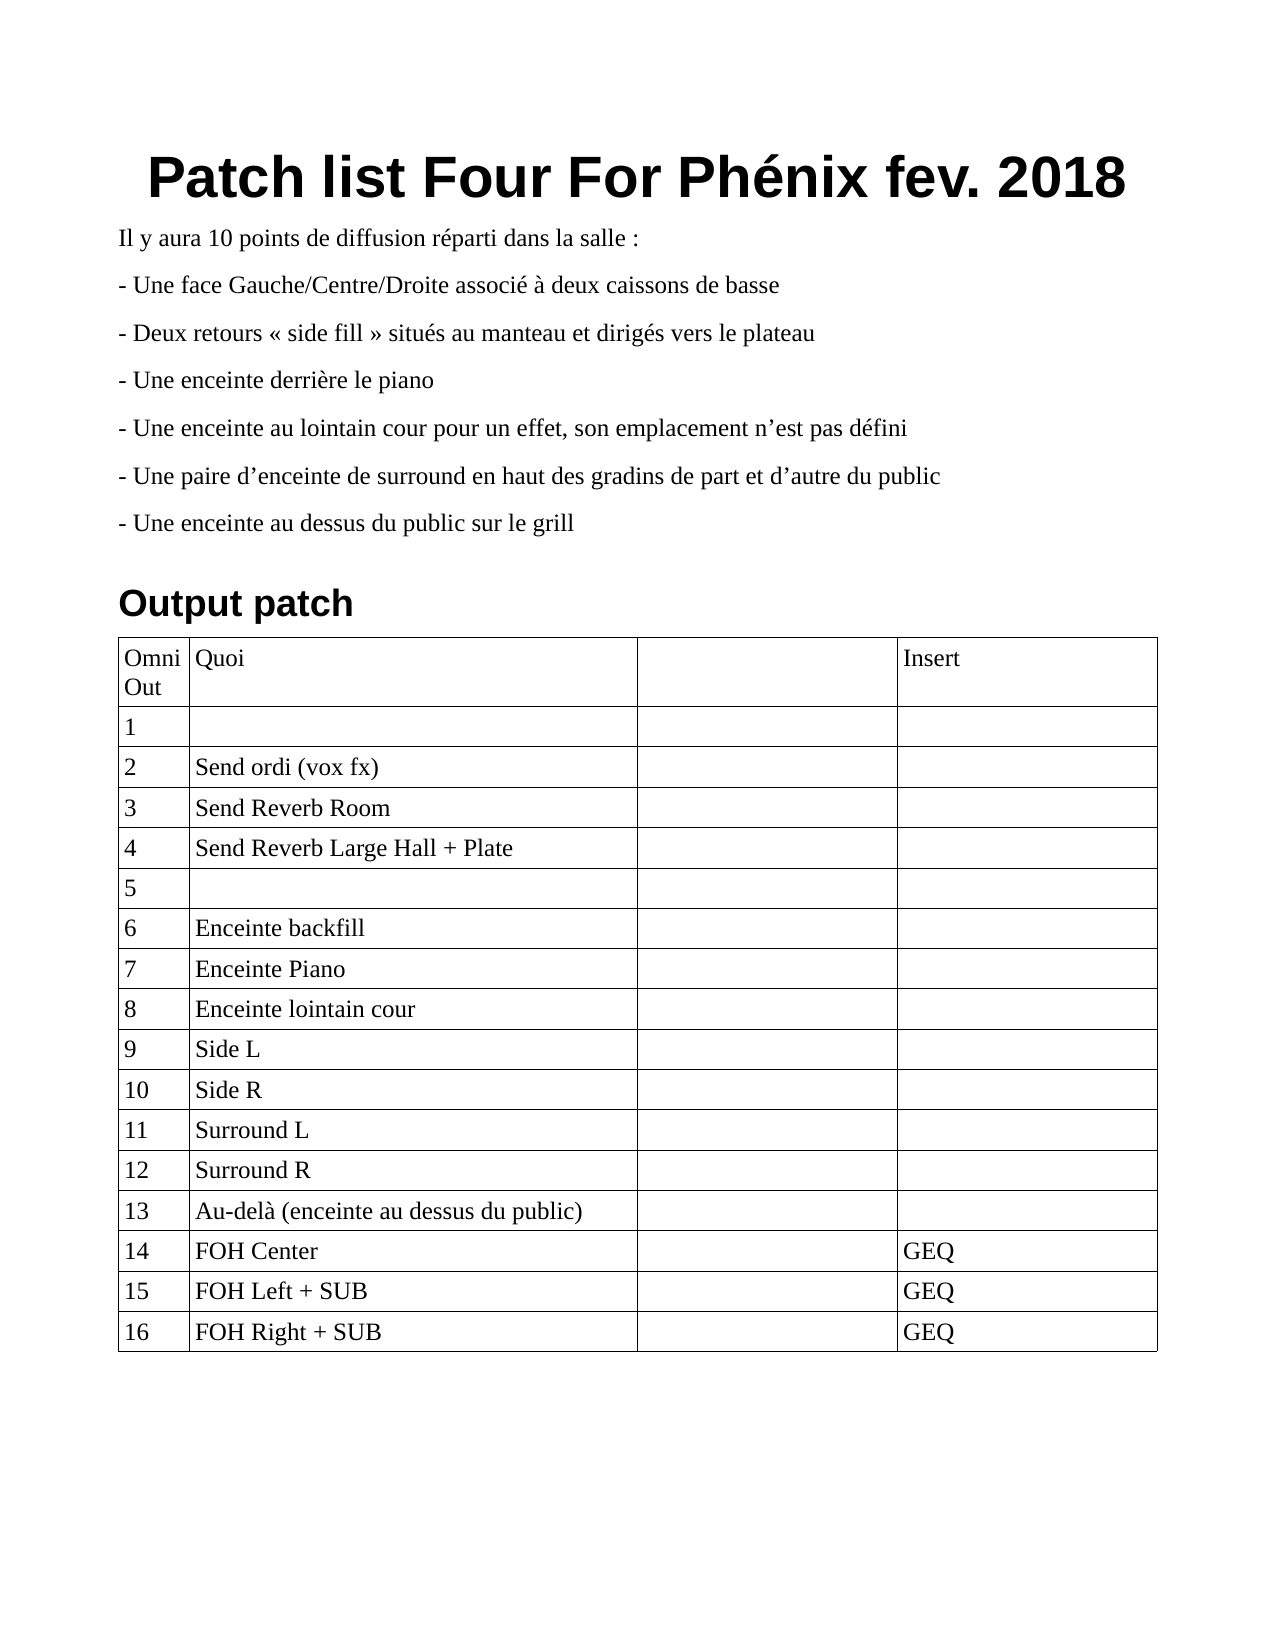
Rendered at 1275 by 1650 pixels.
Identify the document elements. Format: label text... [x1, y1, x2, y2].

table_cell [898, 1110, 1157, 1149]
table_cell Enceinte Piano [190, 949, 637, 988]
table_cell [638, 828, 897, 867]
title Patch list Four For Phénix fev. 2018 [118, 143, 1157, 210]
table_cell [898, 1191, 1157, 1230]
text - Deux retours « side fill » situés au manteau et dirigés vers le plateau [118, 318, 1157, 347]
table_cell [638, 1272, 897, 1311]
table_cell [898, 1151, 1157, 1190]
table_cell [898, 828, 1157, 867]
table_cell 4 [119, 828, 189, 867]
table_cell 2 [119, 747, 189, 787]
table_cell GEQ [898, 1312, 1157, 1351]
table_cell [638, 1312, 897, 1351]
table_header [638, 638, 897, 706]
table_cell [638, 1231, 897, 1271]
table_cell [638, 707, 897, 746]
table_cell [898, 707, 1157, 746]
table_cell [190, 869, 637, 908]
text Il y aura 10 points de diffusion réparti dans la salle : [118, 223, 1157, 251]
table_cell Enceinte lointain cour [190, 989, 637, 1029]
table_cell [898, 1030, 1157, 1069]
table_cell 10 [119, 1070, 189, 1109]
table_cell Send Reverb Room [190, 788, 637, 827]
table_cell [638, 1191, 897, 1230]
table_cell 14 [119, 1231, 189, 1271]
table_cell [638, 1070, 897, 1109]
table_cell [638, 788, 897, 827]
table_cell 9 [119, 1030, 189, 1069]
text - Une paire d’enceinte de surround en haut des gradins de part et d’autre du public [118, 461, 1157, 489]
table_cell [638, 989, 897, 1029]
table_cell FOH Left + SUB [190, 1272, 637, 1311]
table_cell FOH Right + SUB [190, 1312, 637, 1351]
table_cell Send ordi (vox fx) [190, 747, 637, 787]
table_cell Enceinte backfill [190, 909, 637, 948]
table_cell 11 [119, 1110, 189, 1149]
table_cell Send Reverb Large Hall + Plate [190, 828, 637, 867]
table_cell 5 [119, 869, 189, 908]
table_cell [898, 949, 1157, 988]
subtitle Output patch [118, 581, 1157, 624]
text - Une enceinte au dessus du public sur le grill [118, 508, 1157, 537]
table_cell [898, 909, 1157, 948]
table_cell FOH Center [190, 1231, 637, 1271]
table_cell [638, 909, 897, 948]
table_header Insert [898, 638, 1157, 706]
table_cell 7 [119, 949, 189, 988]
table_cell 13 [119, 1191, 189, 1230]
table_cell 12 [119, 1151, 189, 1190]
table_cell [638, 1110, 897, 1149]
table_cell 16 [119, 1312, 189, 1351]
text - Une face Gauche/Centre/Droite associé à deux caissons de basse [118, 270, 1157, 299]
table_cell GEQ [898, 1231, 1157, 1271]
table_cell [898, 747, 1157, 787]
table_cell [898, 1070, 1157, 1109]
table_cell [638, 747, 897, 787]
table_cell [638, 869, 897, 908]
table_cell [638, 1151, 897, 1190]
table_cell Side R [190, 1070, 637, 1109]
table_header Omni Out [119, 638, 189, 706]
table_cell [638, 949, 897, 988]
table_cell Surround L [190, 1110, 637, 1149]
table_cell Au-delà (enceinte au dessus du public) [190, 1191, 637, 1230]
table_cell [638, 1030, 897, 1069]
table_cell 6 [119, 909, 189, 948]
table_cell 3 [119, 788, 189, 827]
text - Une enceinte au lointain cour pour un effet, son emplacement n’est pas défini [118, 413, 1157, 442]
table_cell 1 [119, 707, 189, 746]
table_cell Surround R [190, 1151, 637, 1190]
table_cell [190, 707, 637, 746]
table_cell Side L [190, 1030, 637, 1069]
table_header Quoi [190, 638, 637, 706]
text - Une enceinte derrière le piano [118, 366, 1157, 394]
table_cell 15 [119, 1272, 189, 1311]
table_cell [898, 788, 1157, 827]
table_cell GEQ [898, 1272, 1157, 1311]
table_cell 8 [119, 989, 189, 1029]
table_cell [898, 869, 1157, 908]
table_cell [898, 989, 1157, 1029]
